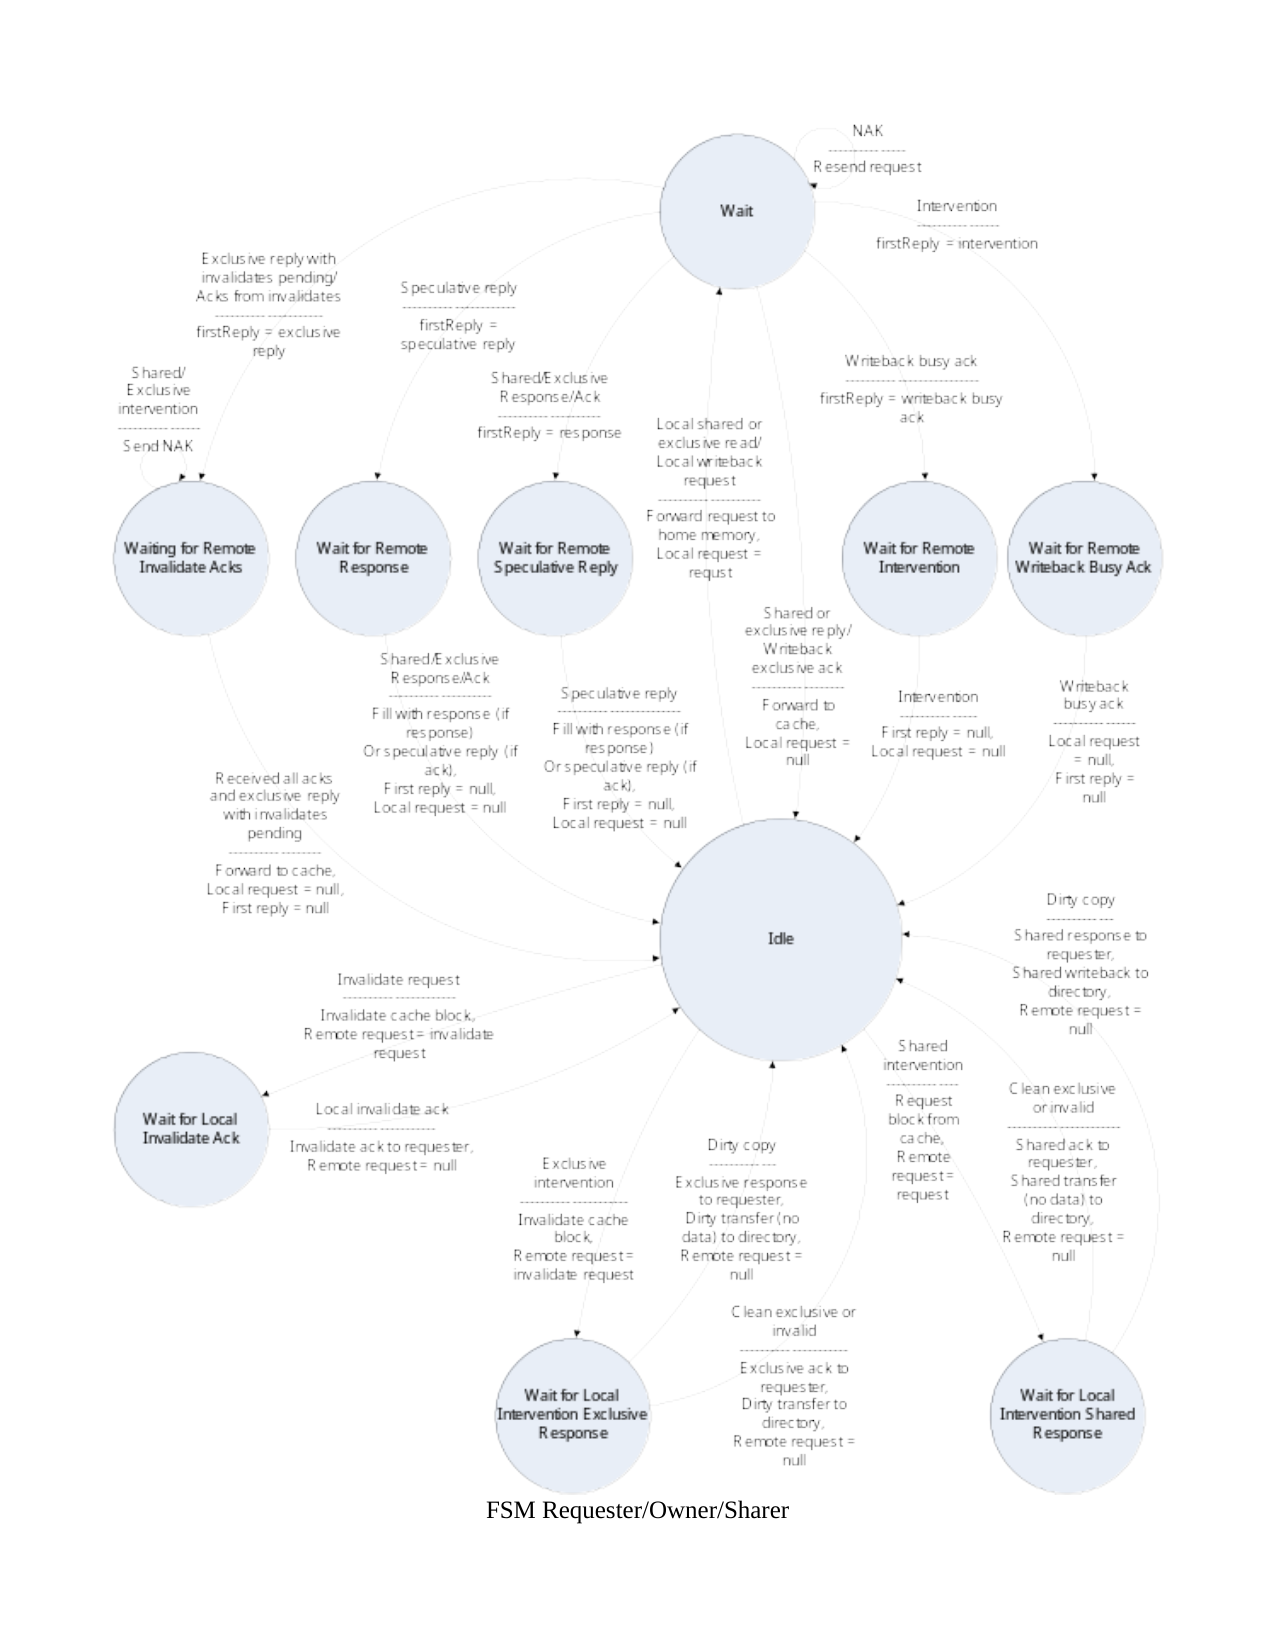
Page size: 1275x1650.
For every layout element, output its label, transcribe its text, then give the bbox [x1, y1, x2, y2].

text [379, 214, 679, 920]
text [265, 967, 677, 1128]
text [118, 591, 653, 1096]
text [866, 983, 1091, 1339]
text [118, 118, 1157, 525]
text FSM Requester/Owner/Sharer [118, 1011, 1157, 1523]
text [558, 260, 741, 865]
text [759, 254, 923, 840]
text [900, 595, 1157, 1160]
text [808, 203, 1093, 901]
text [203, 180, 660, 959]
text [899, 937, 1157, 1350]
text [708, 290, 804, 822]
